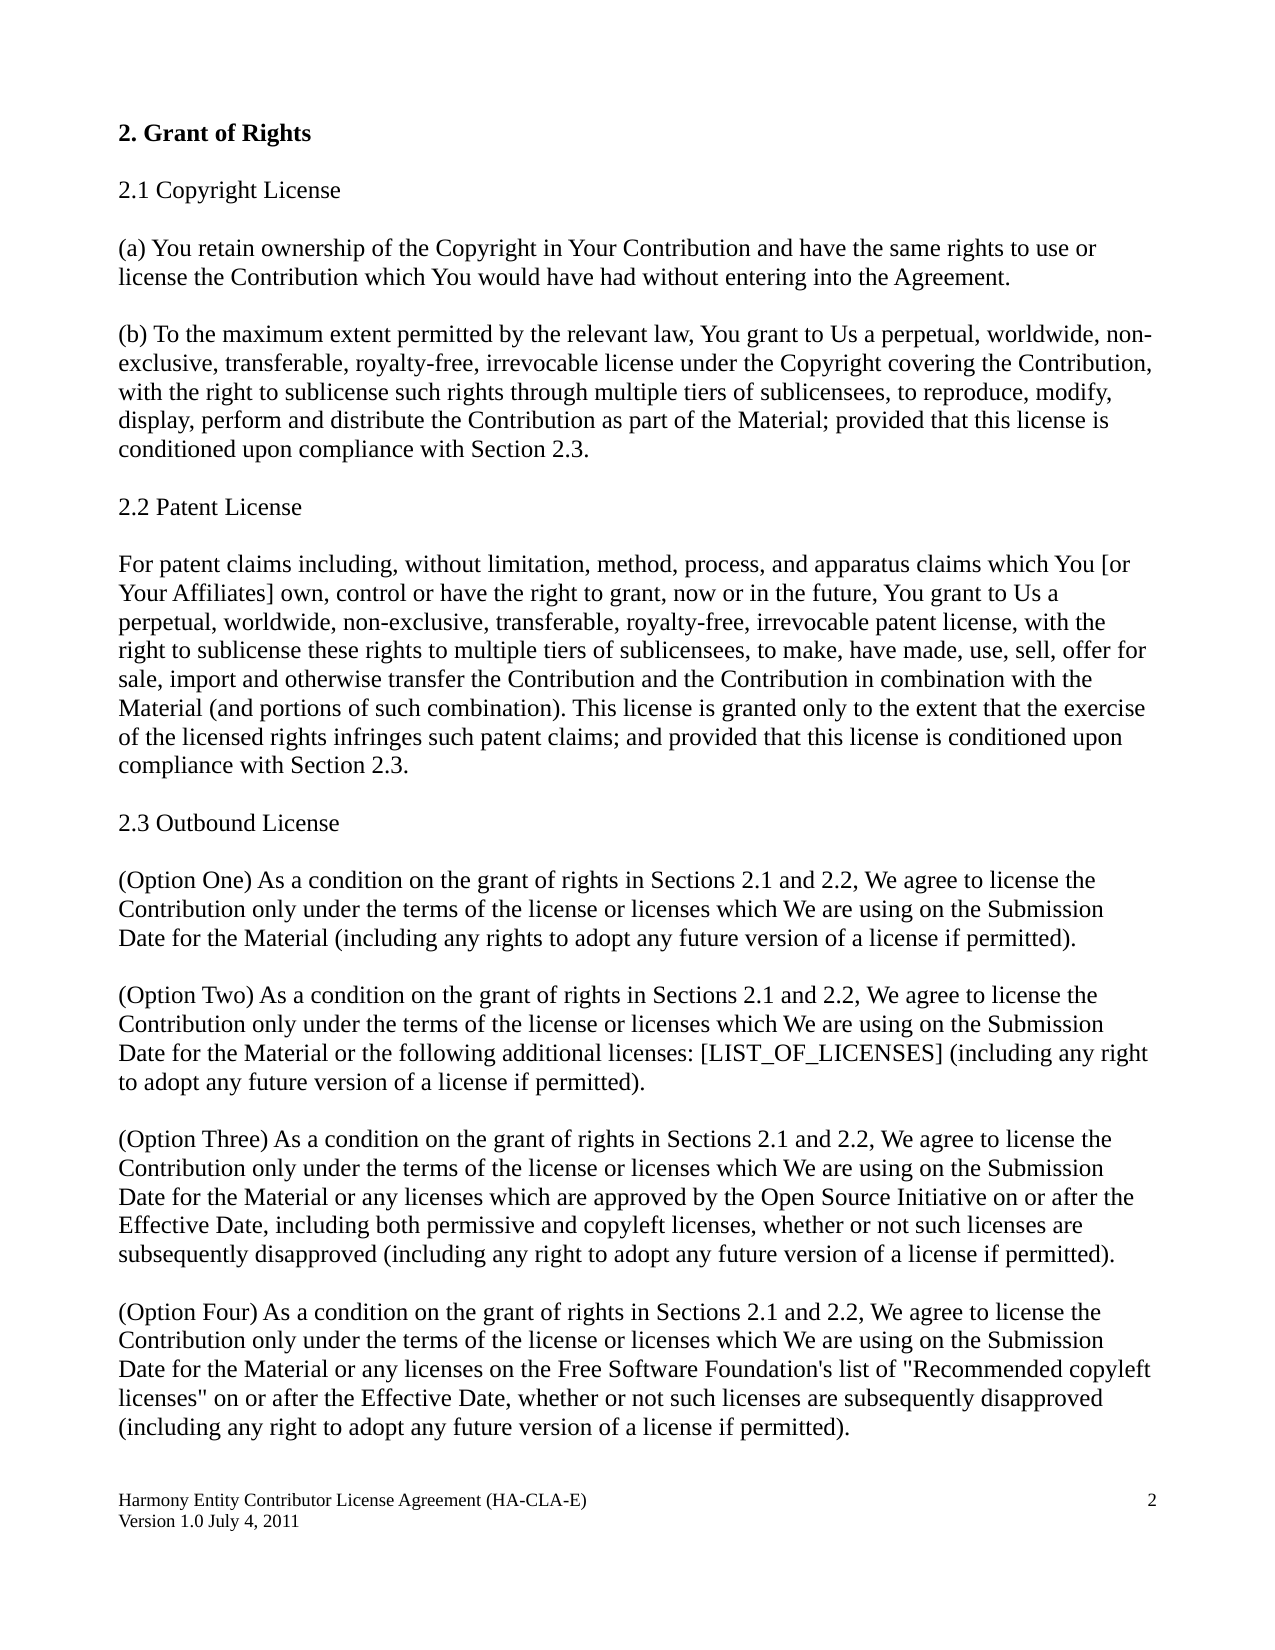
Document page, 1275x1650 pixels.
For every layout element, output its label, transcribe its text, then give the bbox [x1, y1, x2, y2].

text 2.2 Patent License [118, 492, 1157, 521]
text (a) You retain ownership of the Copyright in Your Contribution and have the same rights to use or license the Contribution which You would have had without entering into the Agreement. [118, 233, 1157, 291]
text 2.1 Copyright License [118, 176, 1157, 204]
text 2.3 Outbound License [118, 808, 1157, 837]
text For patent claims including, without limitation, method, process, and apparatus claims which You [or Your Affiliates] own, control or have the right to grant, now or in the future, You grant to Us a perpetual, worldwide, non-exclusive, transferable, royalty-free, irrevocable patent license, with the right to sublicense these rights to multiple tiers of sublicensees, to make, have made, use, sell, offer for sale, import and otherwise transfer the Contribution and the Contribution in combination with the Material (and portions of such combination). This license is granted only to the extent that the exercise of the licensed rights infringes such patent claims; and provided that this license is conditioned upon compliance with Section 2.3. [118, 549, 1157, 779]
text (Option Four) As a condition on the grant of rights in Sections 2.1 and 2.2, We agree to license the Contribution only under the terms of the license or licenses which We are using on the Submission Date for the Material or any licenses on the Free Software Foundation's list of "Recommended copyleft licenses" on or after the Effective Date, whether or not such licenses are subsequently disapproved (including any right to adopt any future version of a license if permitted). [118, 1297, 1157, 1441]
text (b) To the maximum extent permitted by the relevant law, You grant to Us a perpetual, worldwide, non-exclusive, transferable, royalty-free, irrevocable license under the Copyright covering the Contribution, with the right to sublicense such rights through multiple tiers of sublicensees, to reproduce, modify, display, perform and distribute the Contribution as part of the Material; provided that this license is conditioned upon compliance with Section 2.3. [118, 319, 1157, 463]
text 2. Grant of Rights [118, 118, 1157, 147]
text (Option One) As a condition on the grant of rights in Sections 2.1 and 2.2, We agree to license the Contribution only under the terms of the license or licenses which We are using on the Submission Date for the Material (including any rights to adopt any future version of a license if permitted). [118, 866, 1157, 952]
text (Option Three) As a condition on the grant of rights in Sections 2.1 and 2.2, We agree to license the Contribution only under the terms of the license or licenses which We are using on the Submission Date for the Material or any licenses which are approved by the Open Source Initiative on or after the Effective Date, including both permissive and copyleft licenses, whether or not such licenses are subsequently disapproved (including any right to adopt any future version of a license if permitted). [118, 1124, 1157, 1268]
text (Option Two) As a condition on the grant of rights in Sections 2.1 and 2.2, We agree to license the Contribution only under the terms of the license or licenses which We are using on the Submission Date for the Material or the following additional licenses: [LIST_OF_LICENSES] (including any right to adopt any future version of a license if permitted). [118, 981, 1157, 1096]
